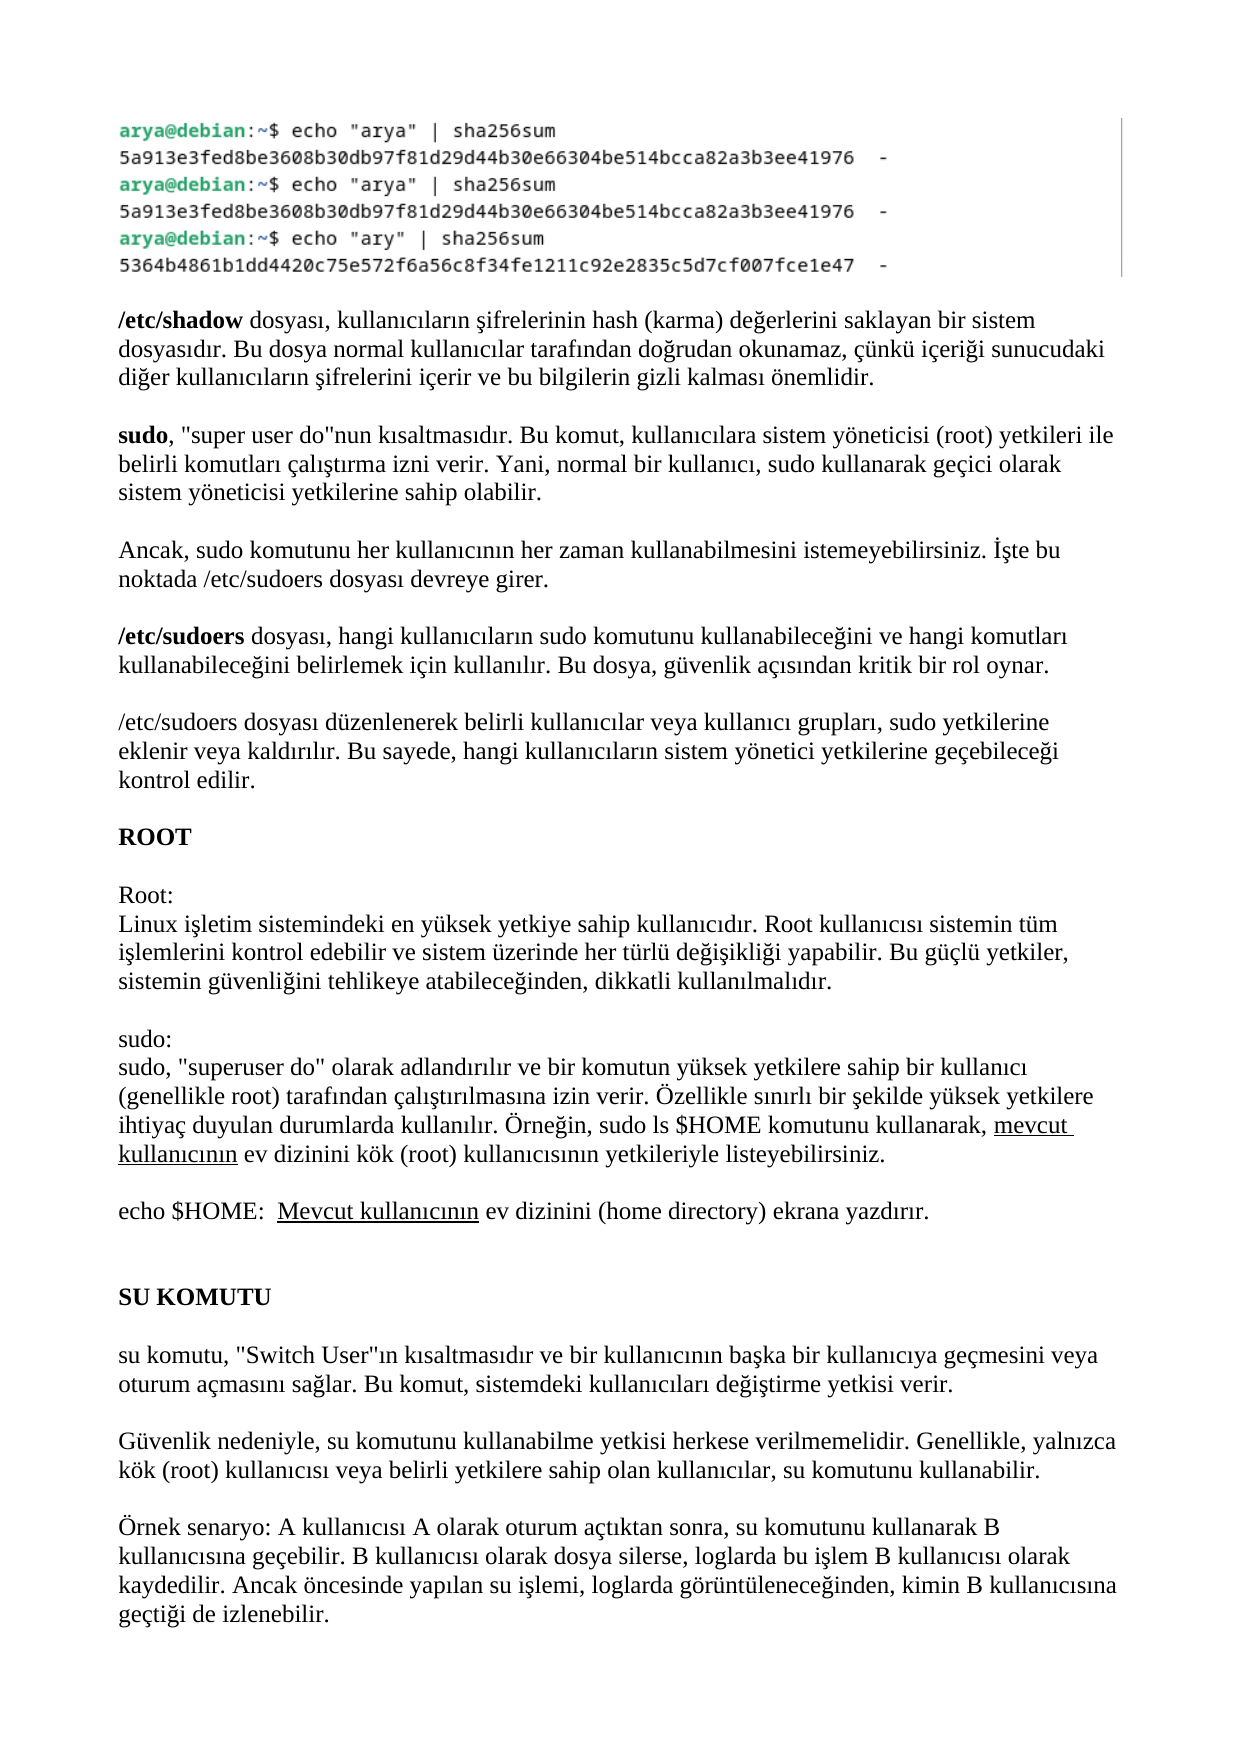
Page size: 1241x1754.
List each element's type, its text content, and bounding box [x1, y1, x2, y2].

text Linux işletim sistemindeki en yüksek yetkiye sahip kullanıcıdır. Root kullanıcısı sistemin tüm işlemlerini kontrol edebilir ve sistem üzerinde her türlü değişikliği yapabilir. Bu güçlü yetkiler, sistemin güvenliğini tehlikeye atabileceğinden, dikkatli kullanılmalıdır. [118, 909, 1122, 995]
text /etc/sudoers dosyası, hangi kullanıcıların sudo komutunu kullanabileceğini ve hangi komutları kullanabileceğini belirlemek için kullanılır. Bu dosya, güvenlik açısından kritik bir rol oynar. [118, 621, 1122, 679]
text sudo, "super user do"nun kısaltmasıdır. Bu komut, kullanıcılara sistem yöneticisi (root) yetkileri ile belirli komutları çalıştırma izni verir. Yani, normal bir kullanıcı, sudo kullanarak geçici olarak sistem yöneticisi yetkilerine sahip olabilir. [118, 420, 1122, 506]
text Güvenlik nedeniyle, su komutunu kullanabilme yetkisi herkese verilmemelidir. Genellikle, yalnızca kök (root) kullanıcısı veya belirli yetkilere sahip olan kullanıcılar, su komutunu kullanabilir. [118, 1426, 1122, 1484]
text /etc/shadow dosyası, kullanıcıların şifrelerinin hash (karma) değerlerini saklayan bir sistem dosyasıdır. Bu dosya normal kullanıcılar tarafından doğrudan okunamaz, çünkü içeriği sunucudaki diğer kullanıcıların şifrelerini içerir ve bu bilgilerin gizli kalması önemlidir. [118, 305, 1122, 391]
text SU KOMUTU [118, 1282, 1122, 1311]
picture [118, 118, 1123, 277]
text sudo, "superuser do" olarak adlandırılır ve bir komutun yüksek yetkilere sahip bir kullanıcı (genellikle root) tarafından çalıştırılmasına izin verir. Özellikle sınırlı bir şekilde yüksek yetkilere ihtiyaç duyulan durumlarda kullanılır. Örneğin, sudo ls $HOME komutunu kullanarak, mevcut kullanıcının ev dizinini kök (root) kullanıcısının yetkileriyle listeyebilirsiniz. [118, 1052, 1122, 1167]
text Örnek senaryo: A kullanıcısı A olarak oturum açtıktan sonra, su komutunu kullanarak B kullanıcısına geçebilir. B kullanıcısı olarak dosya silerse, loglarda bu işlem B kullanıcısı olarak kaydedilir. Ancak öncesinde yapılan su işlemi, loglarda görüntüleneceğinden, kimin B kullanıcısına geçtiği de izlenebilir. [118, 1512, 1122, 1627]
text sudo: [118, 1024, 1122, 1052]
text Root: [118, 880, 1122, 909]
text su komutu, "Switch User"ın kısaltmasıdır ve bir kullanıcının başka bir kullanıcıya geçmesini veya oturum açmasını sağlar. Bu komut, sistemdeki kullanıcıları değiştirme yetkisi verir. [118, 1340, 1122, 1397]
text ROOT [118, 822, 1122, 851]
text /etc/sudoers dosyası düzenlenerek belirli kullanıcılar veya kullanıcı grupları, sudo yetkilerine eklenir veya kaldırılır. Bu sayede, hangi kullanıcıların sistem yönetici yetkilerine geçebileceği kontrol edilir. [118, 707, 1122, 794]
text echo $HOME: Mevcut kullanıcının ev dizinini (home directory) ekrana yazdırır. [118, 1196, 1122, 1225]
text Ancak, sudo komutunu her kullanıcının her zaman kullanabilmesini istemeyebilirsiniz. İşte bu noktada /etc/sudoers dosyası devreye girer. [118, 535, 1122, 592]
